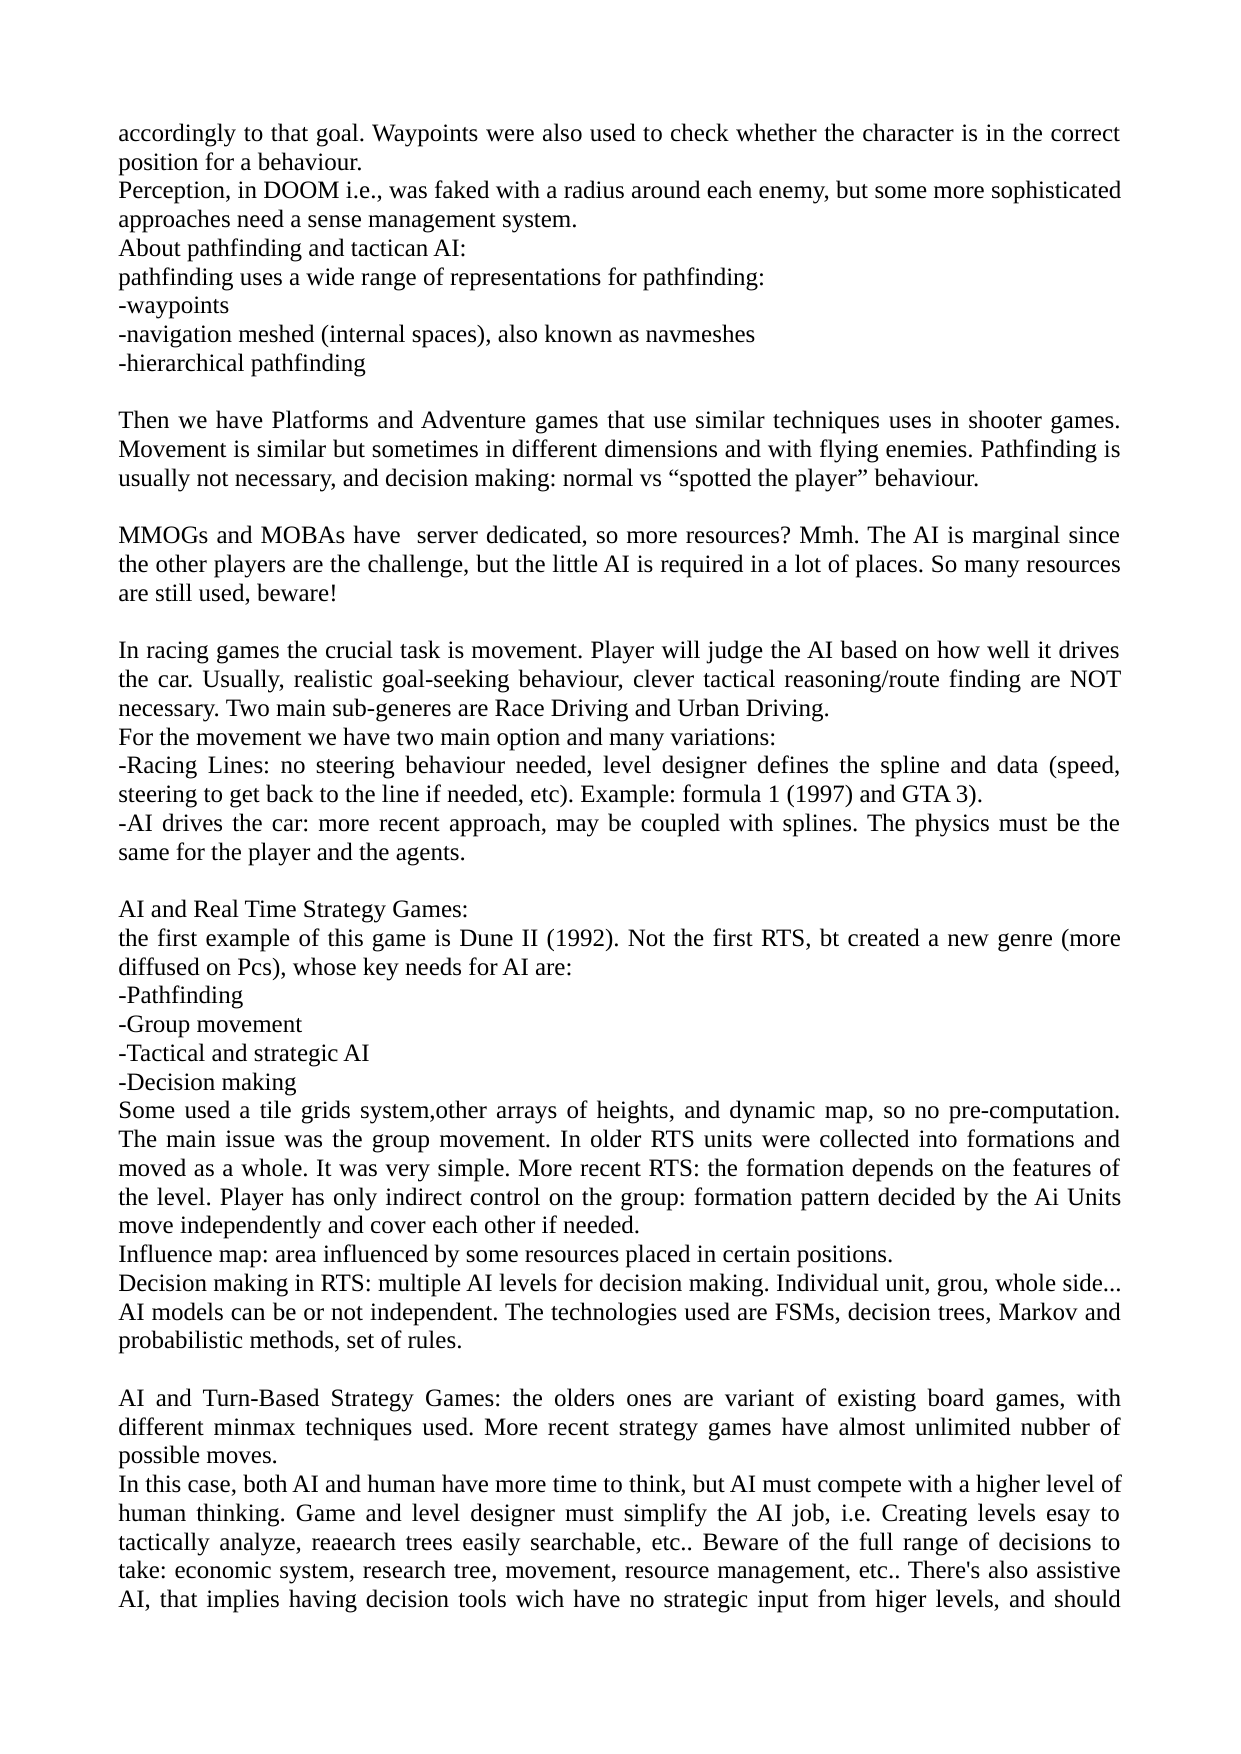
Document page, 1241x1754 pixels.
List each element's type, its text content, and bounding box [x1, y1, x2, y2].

text -Group movement [118, 1009, 1122, 1038]
text In this case, both AI and human have more time to think, but AI must compete with a higher level of human thinking. Game and level designer must simplify the AI job, i.e. Creating levels esay to tactically analyze, reaearch trees easily searchable, etc.. Beware of the full range of decisions to take: economic system, research tree, movement, resource management, etc.. There's also assistive AI, that implies having decision tools wich have no strategic input from higer levels, and should [118, 1469, 1122, 1613]
text Some used a tile grids system,other arrays of heights, and dynamic map, so no pre-computation. The main issue was the group movement. In older RTS units were collected into formations and moved as a whole. It was very simple. More recent RTS: the formation depends on the features of the level. Player has only indirect control on the group: formation pattern decided by the Ai Units move independently and cover each other if needed. [118, 1096, 1122, 1239]
text In racing games the crucial task is movement. Player will judge the AI based on how well it drives the car. Usually, realistic goal-seeking behaviour, clever tactical reasoning/route finding are NOT necessary. Two main sub-generes are Race Driving and Urban Driving. [118, 636, 1122, 722]
text Perception, in DOOM i.e., was faked with a radius around each enemy, but some more sophisticated approaches need a sense management system. [118, 176, 1122, 233]
text Decision making in RTS: multiple AI levels for decision making. Individual unit, grou, whole side... AI models can be or not independent. The technologies used are FSMs, decision trees, Markov and probabilistic methods, set of rules. [118, 1268, 1122, 1354]
text -Tactical and strategic AI [118, 1038, 1122, 1067]
text pathfinding uses a wide range of representations for pathfinding: [118, 262, 1122, 291]
text Influence map: area influenced by some resources placed in certain positions. [118, 1239, 1122, 1268]
text -navigation meshed (internal spaces), also known as navmeshes [118, 319, 1122, 348]
text -AI drives the car: more recent approach, may be coupled with splines. The physics must be the same for the player and the agents. [118, 808, 1122, 866]
text accordingly to that goal. Waypoints were also used to check whether the character is in the correct position for a behaviour. [118, 118, 1122, 176]
text AI and Turn-Based Strategy Games: the olders ones are variant of existing board games, with different minmax techniques used. More recent strategy games have almost unlimited nubber of possible moves. [118, 1383, 1122, 1469]
text About pathfinding and tactican AI: [118, 233, 1122, 262]
text Then we have Platforms and Adventure games that use similar techniques uses in shooter games. Movement is similar but sometimes in different dimensions and with flying enemies. Pathfinding is usually not necessary, and decision making: normal vs “spotted the player” behaviour. [118, 406, 1122, 492]
text -Racing Lines: no steering behaviour needed, level designer defines the spline and data (speed, steering to get back to the line if needed, etc). Example: formula 1 (1997) and GTA 3). [118, 751, 1122, 808]
text MMOGs and MOBAs have server dedicated, so more resources? Mmh. The AI is marginal since the other players are the challenge, but the little AI is required in a lot of places. So many resources are still used, beware! [118, 521, 1122, 607]
text For the movement we have two main option and many variations: [118, 722, 1122, 751]
text -waypoints [118, 291, 1122, 319]
text -Pathfinding [118, 981, 1122, 1009]
text -hierarchical pathfinding [118, 348, 1122, 377]
text -Decision making [118, 1067, 1122, 1096]
text the first example of this game is Dune II (1992). Not the first RTS, bt created a new genre (more diffused on Pcs), whose key needs for AI are: [118, 923, 1122, 981]
text AI and Real Time Strategy Games: [118, 894, 1122, 923]
